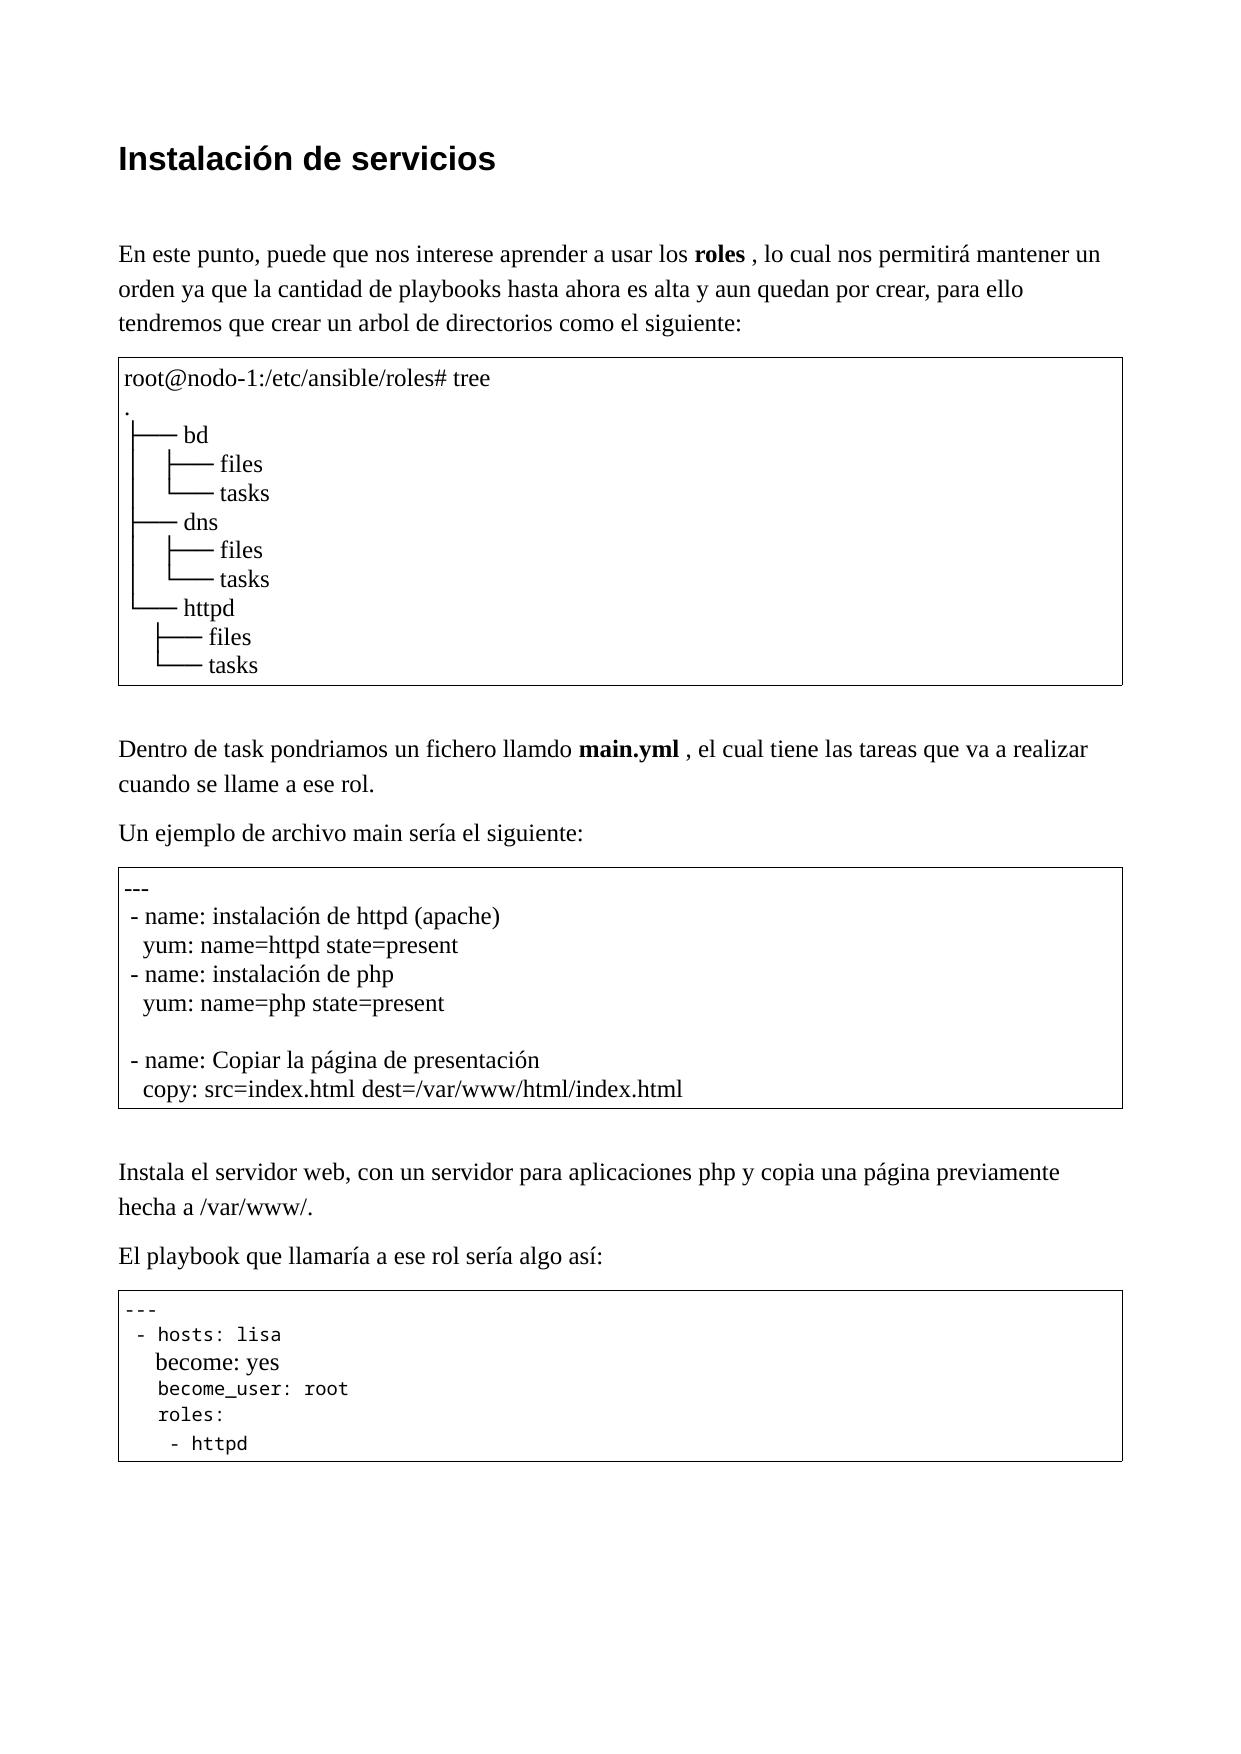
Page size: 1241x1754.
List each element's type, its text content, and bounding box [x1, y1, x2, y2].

subtitle Instalación de servicios [118, 139, 1122, 178]
text Instala el servidor web, con un servidor para aplicaciones php y copia una página previamente hecha a /var/www/. [118, 1157, 1122, 1221]
text Un ejemplo de archivo main sería el siguiente: [118, 818, 1122, 846]
text En este punto, puede que nos interese aprender a usar los roles , lo cual nos permitirá mantener un orden ya que la cantidad de playbooks hasta ahora es alta y aun quedan por crear, para ello tendremos que crear un arbol de directorios como el siguiente: [118, 239, 1122, 337]
text Dentro de task pondriamos un fichero llamdo main.yml , el cual tiene las tareas que va a realizar cuando se llame a ese rol. [118, 734, 1122, 797]
table_header --- - name: instalación de httpd (apache) yum: name=httpd state=present - name: instalación de php yum: name=php state=present - name: Copiar la página de presentación copy: src=index.html dest=/var/www/html/index.html [119, 868, 1122, 1108]
table_header --- - hosts: lisa become: yes become_user: root roles: - httpd [119, 1291, 1122, 1461]
text El playbook que llamaría a ese rol sería algo así: [118, 1241, 1122, 1270]
table_header root@nodo-1:/etc/ansible/roles# tree . ├── bd │ ├── files │ └── tasks ├── dns │ ├── files │ └── tasks └── httpd ├── files └── tasks [119, 358, 1122, 685]
